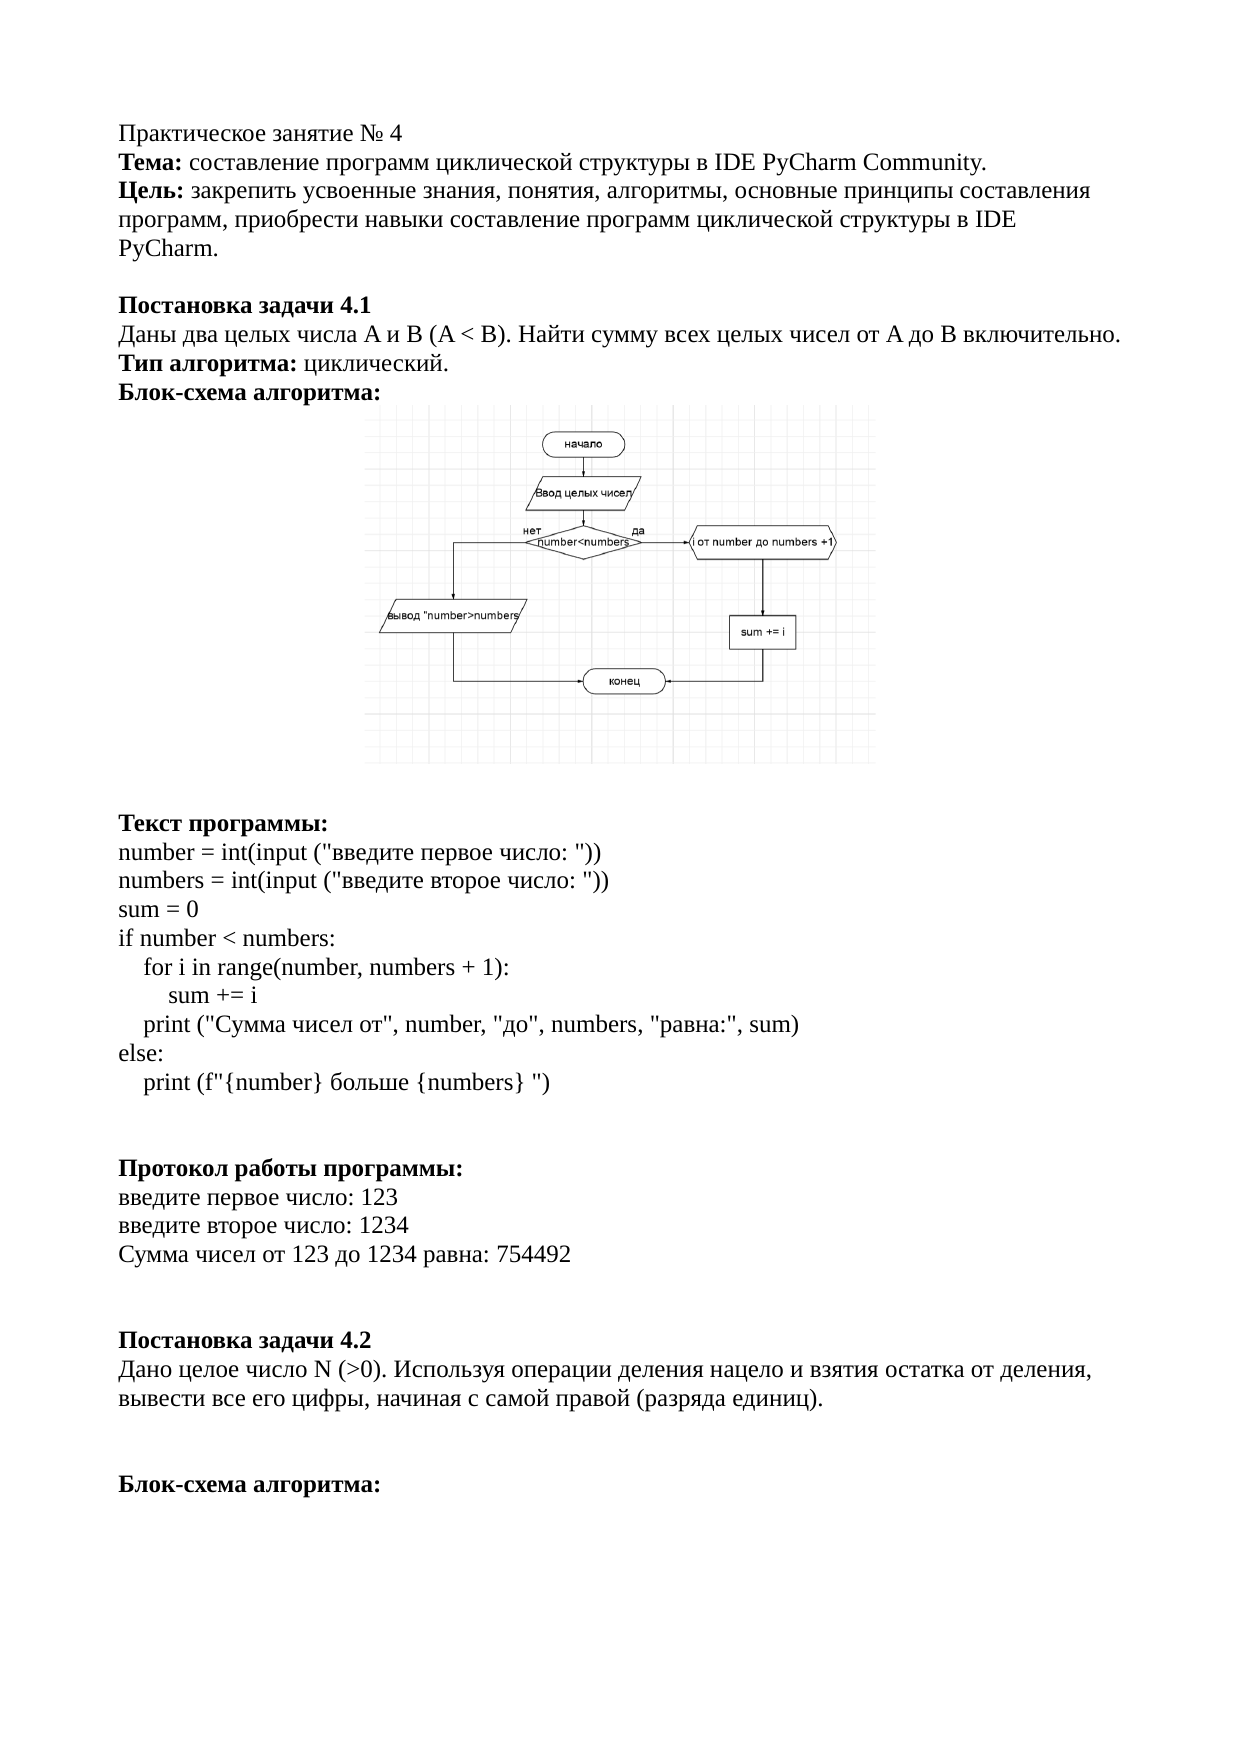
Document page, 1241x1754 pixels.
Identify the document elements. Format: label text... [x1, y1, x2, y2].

text Тип алгоритма: циклический. [118, 348, 1122, 377]
text number = int(input ("введите первое число: ")) numbers = int(input ("введите второе число: ")) sum = 0 if number < numbers: for i in range(number, numbers + 1): sum += i print ("Сумма чисел от", number, "до", numbers, "равна:", sum) else: print (f"{number} больше {numbers} ") [118, 837, 1122, 1096]
text Постановка задачи 4.1 [118, 291, 1122, 319]
text Сумма чисел от 123 до 1234 равна: 754492 [118, 1239, 1122, 1268]
text Блок-схема алгоритма: [118, 377, 1122, 406]
text Постановка задачи 4.2 [118, 1326, 1122, 1354]
text Блок-схема алгоритма: [118, 1469, 1122, 1498]
text Протокол работы программы: [118, 1153, 1122, 1182]
text Текст программы: [118, 808, 1122, 837]
text Практическое занятие № 4 [118, 118, 1122, 147]
text Тема: составление программ циклической структуры в IDE PyCharm Community. [118, 147, 1122, 176]
text Даны два целых числа A и B (A < B). Найти сумму всех целых чисел от A до B включительно. [118, 319, 1122, 348]
text Цель: закрепить усвоенные знания, понятия, алгоритмы, основные принципы составления программ, приобрести навыки составление программ циклической структуры в IDE PyCharm. [118, 176, 1122, 262]
picture [364, 405, 876, 764]
text введите первое число: 123 [118, 1182, 1122, 1211]
text введите второе число: 1234 [118, 1211, 1122, 1239]
text Дано целое число N (>0). Используя операции деления нацело и взятия остатка от деления, вывести все его цифры, начиная с самой правой (разряда единиц). [118, 1354, 1122, 1412]
